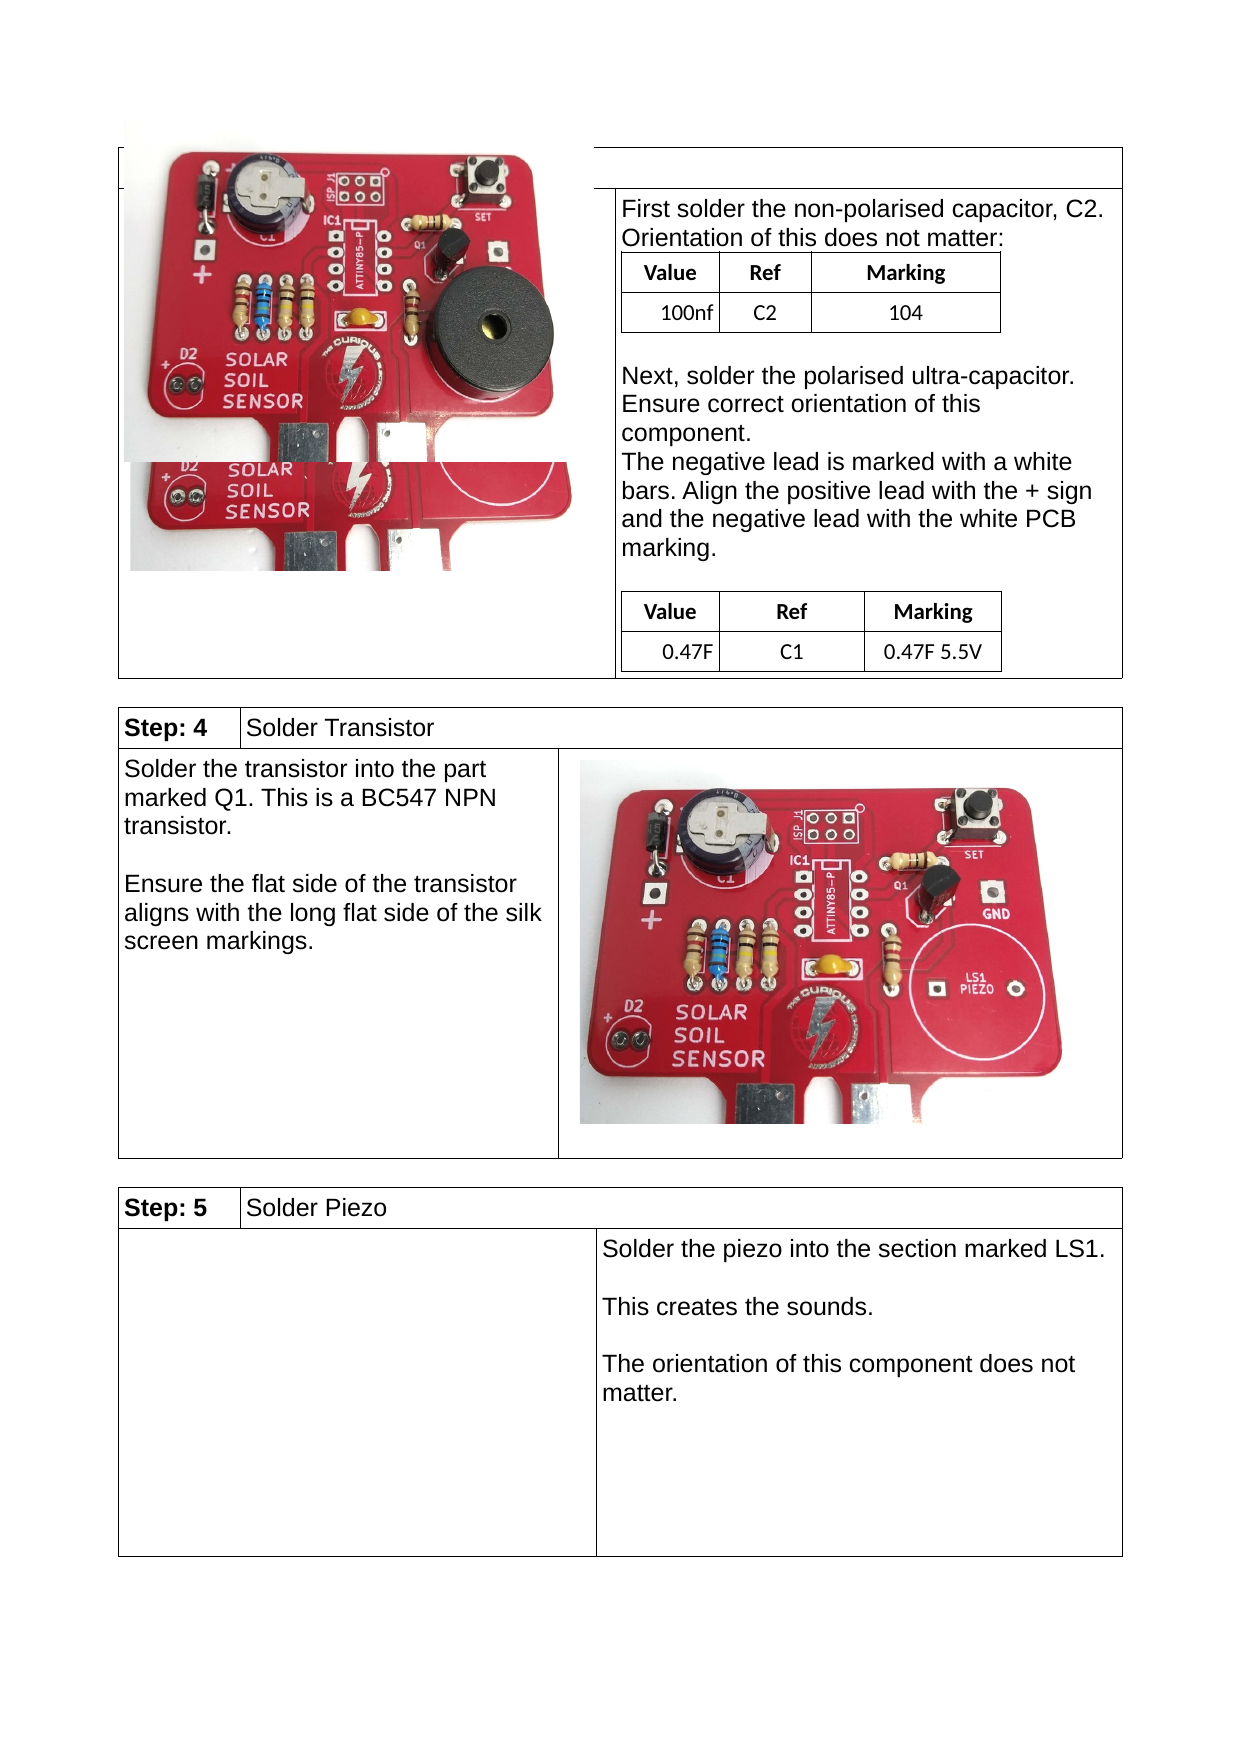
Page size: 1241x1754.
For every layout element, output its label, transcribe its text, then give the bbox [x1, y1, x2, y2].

table_header Solder Piezo [241, 1188, 1122, 1228]
table_header Step: 4 [119, 708, 240, 747]
table_cell Solder the piezo into the section marked LS1. This creates the sounds. The orientation of this component does not matter. [597, 1229, 1122, 1556]
table_cell C2 [720, 293, 811, 331]
table_header Step: 5 [119, 1188, 240, 1228]
table_cell First solder the non-polarised capacitor, C2. Orientation of this does not matter: Next, solder the polarised ultra-capacitor. Ensure correct orientation of this component. The negative lead is marked with a white bars. Align the positive lead with the + sign and the negative lead with the white PCB marking. [616, 189, 1122, 677]
table_cell 104 [812, 293, 1000, 331]
table_header Value [622, 592, 719, 631]
table_cell C1 [720, 632, 864, 671]
table_cell 0.47F [622, 632, 719, 671]
table_header Step: 3 [119, 148, 123, 188]
table_cell Solder the transistor into the part marked Q1. This is a BC547 NPN transistor. Ensure the flat side of the transistor aligns with the long flat side of the silk screen markings. [119, 749, 558, 1158]
table_header Ref [720, 253, 811, 291]
table_header Marking [865, 592, 1001, 631]
table_header Ref [720, 592, 864, 631]
table_header Solder Transistor [241, 708, 1122, 747]
table_cell [559, 749, 1122, 1158]
table_cell 0.47F 5.5V [865, 632, 1001, 671]
table_cell [119, 1229, 596, 1556]
table_cell [119, 189, 615, 677]
table_cell 100nf [622, 293, 719, 331]
table_header Solder capacitors [594, 148, 1122, 188]
table_header Marking [812, 253, 1000, 291]
table_header Value [622, 253, 719, 291]
